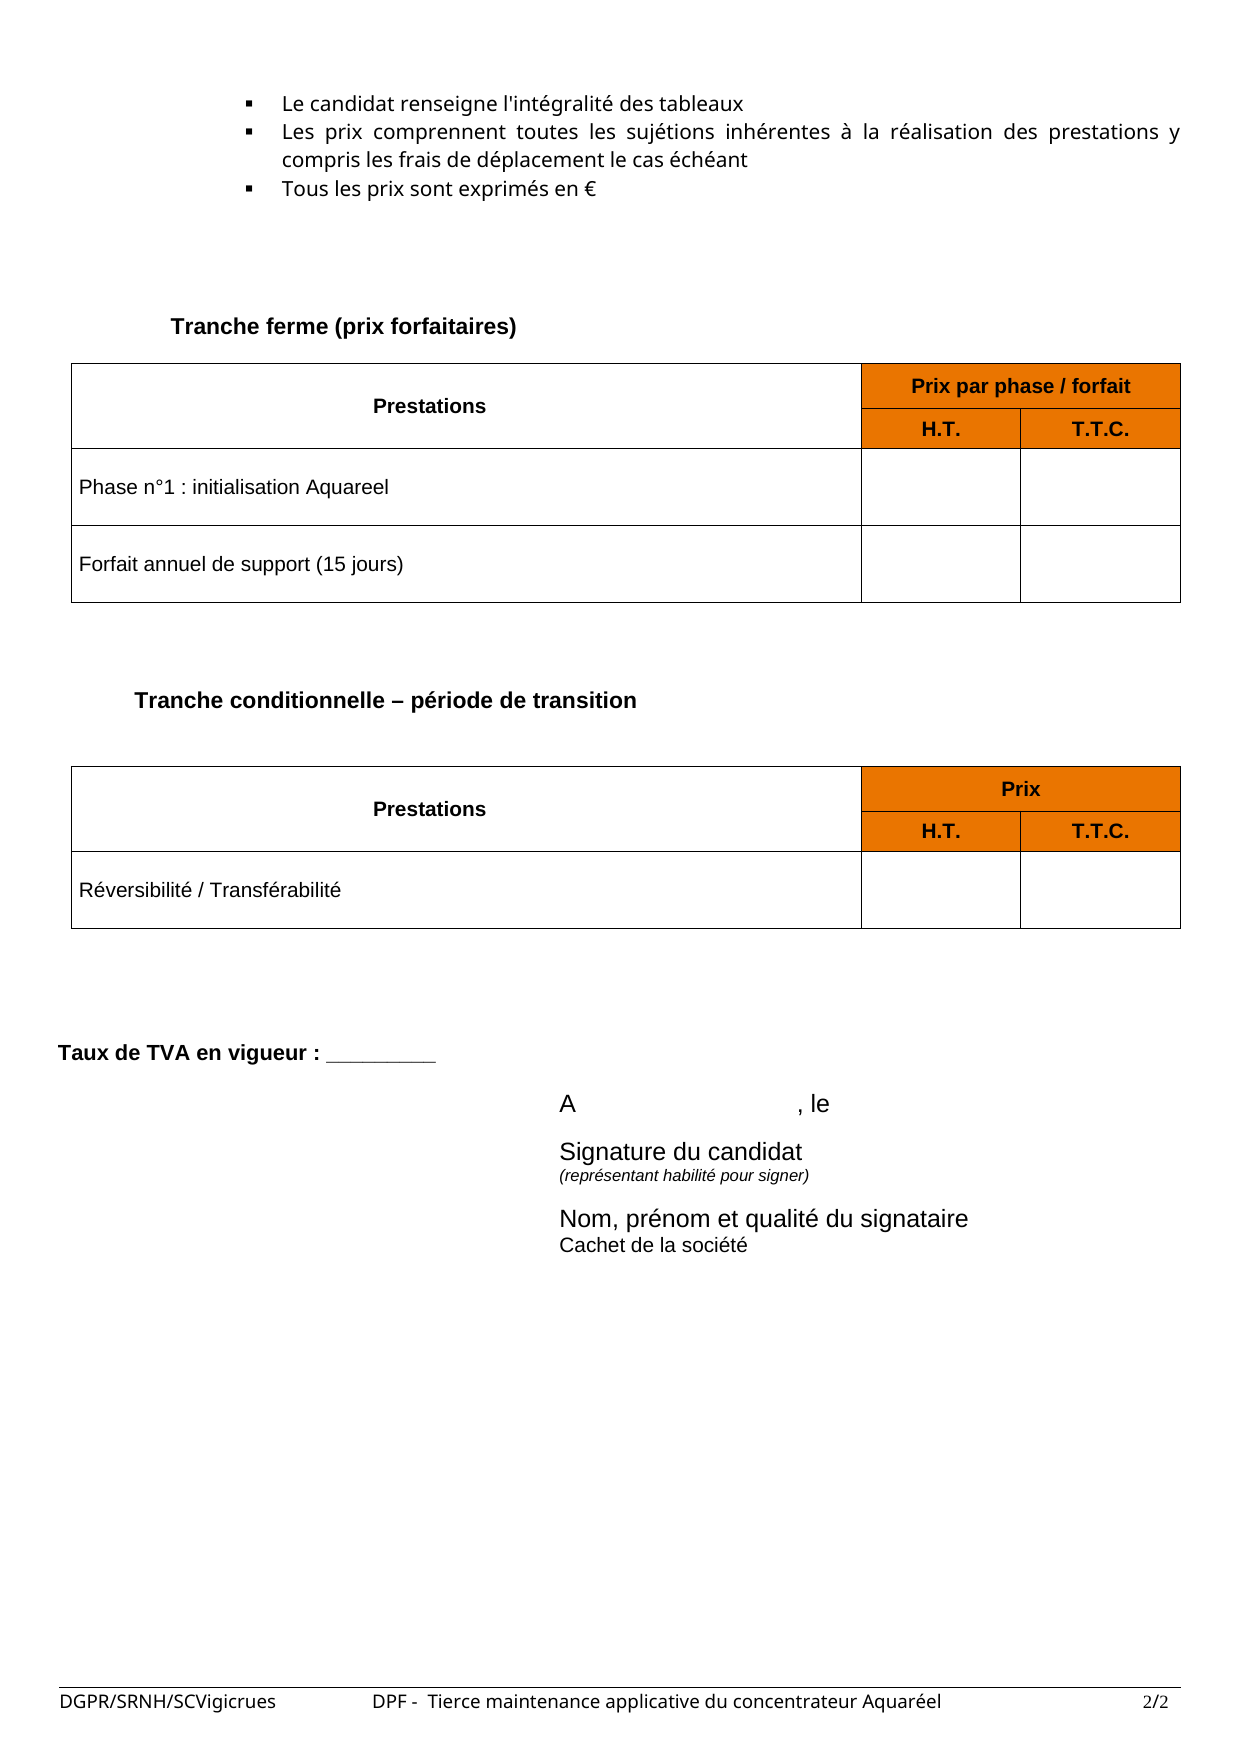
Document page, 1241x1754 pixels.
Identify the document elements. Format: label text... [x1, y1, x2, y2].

table_cell [862, 852, 1020, 928]
table_cell [862, 526, 1020, 602]
text Taux de TVA en vigueur : _________ [58, 1040, 1181, 1065]
list Le candidat renseigne l'intégralité des tableaux [244, 89, 1181, 117]
table_cell [1021, 526, 1180, 602]
table_cell T.T.C. [1021, 409, 1180, 448]
table_header Prestations [72, 767, 861, 851]
text Tranche conditionnelle – période de transition [134, 687, 1181, 713]
table_cell Réversibilité / Transférabilité [72, 852, 861, 928]
text Nom, prénom et qualité du signataire [559, 1204, 1181, 1233]
table_cell Phase n°1 : initialisation Aquareel [72, 449, 861, 525]
table_cell [1021, 852, 1180, 928]
table_cell [1021, 449, 1180, 525]
table_cell T.T.C. [1021, 812, 1180, 851]
table_header Prix [862, 767, 1180, 811]
list Tous les prix sont exprimés en € [244, 174, 1181, 202]
text (représentant habilité pour signer) [559, 1166, 1181, 1185]
table_cell [862, 449, 1020, 525]
table_cell H.T. [862, 409, 1020, 448]
text Cachet de la société [559, 1233, 1181, 1257]
table_cell Forfait annuel de support (15 jours) [72, 526, 861, 602]
table_header Prestations [72, 364, 861, 448]
list Les prix comprennent toutes les sujétions inhérentes à la réalisation des prestations y compris les frais de déplacement le cas échéant [244, 117, 1181, 174]
text Signature du candidat [559, 1137, 1181, 1166]
list Tranche ferme (prix forfaitaires) [133, 313, 1181, 339]
table_cell H.T. [862, 812, 1020, 851]
table_header Prix par phase / forfait [862, 364, 1180, 408]
text A , le [559, 1089, 1181, 1118]
